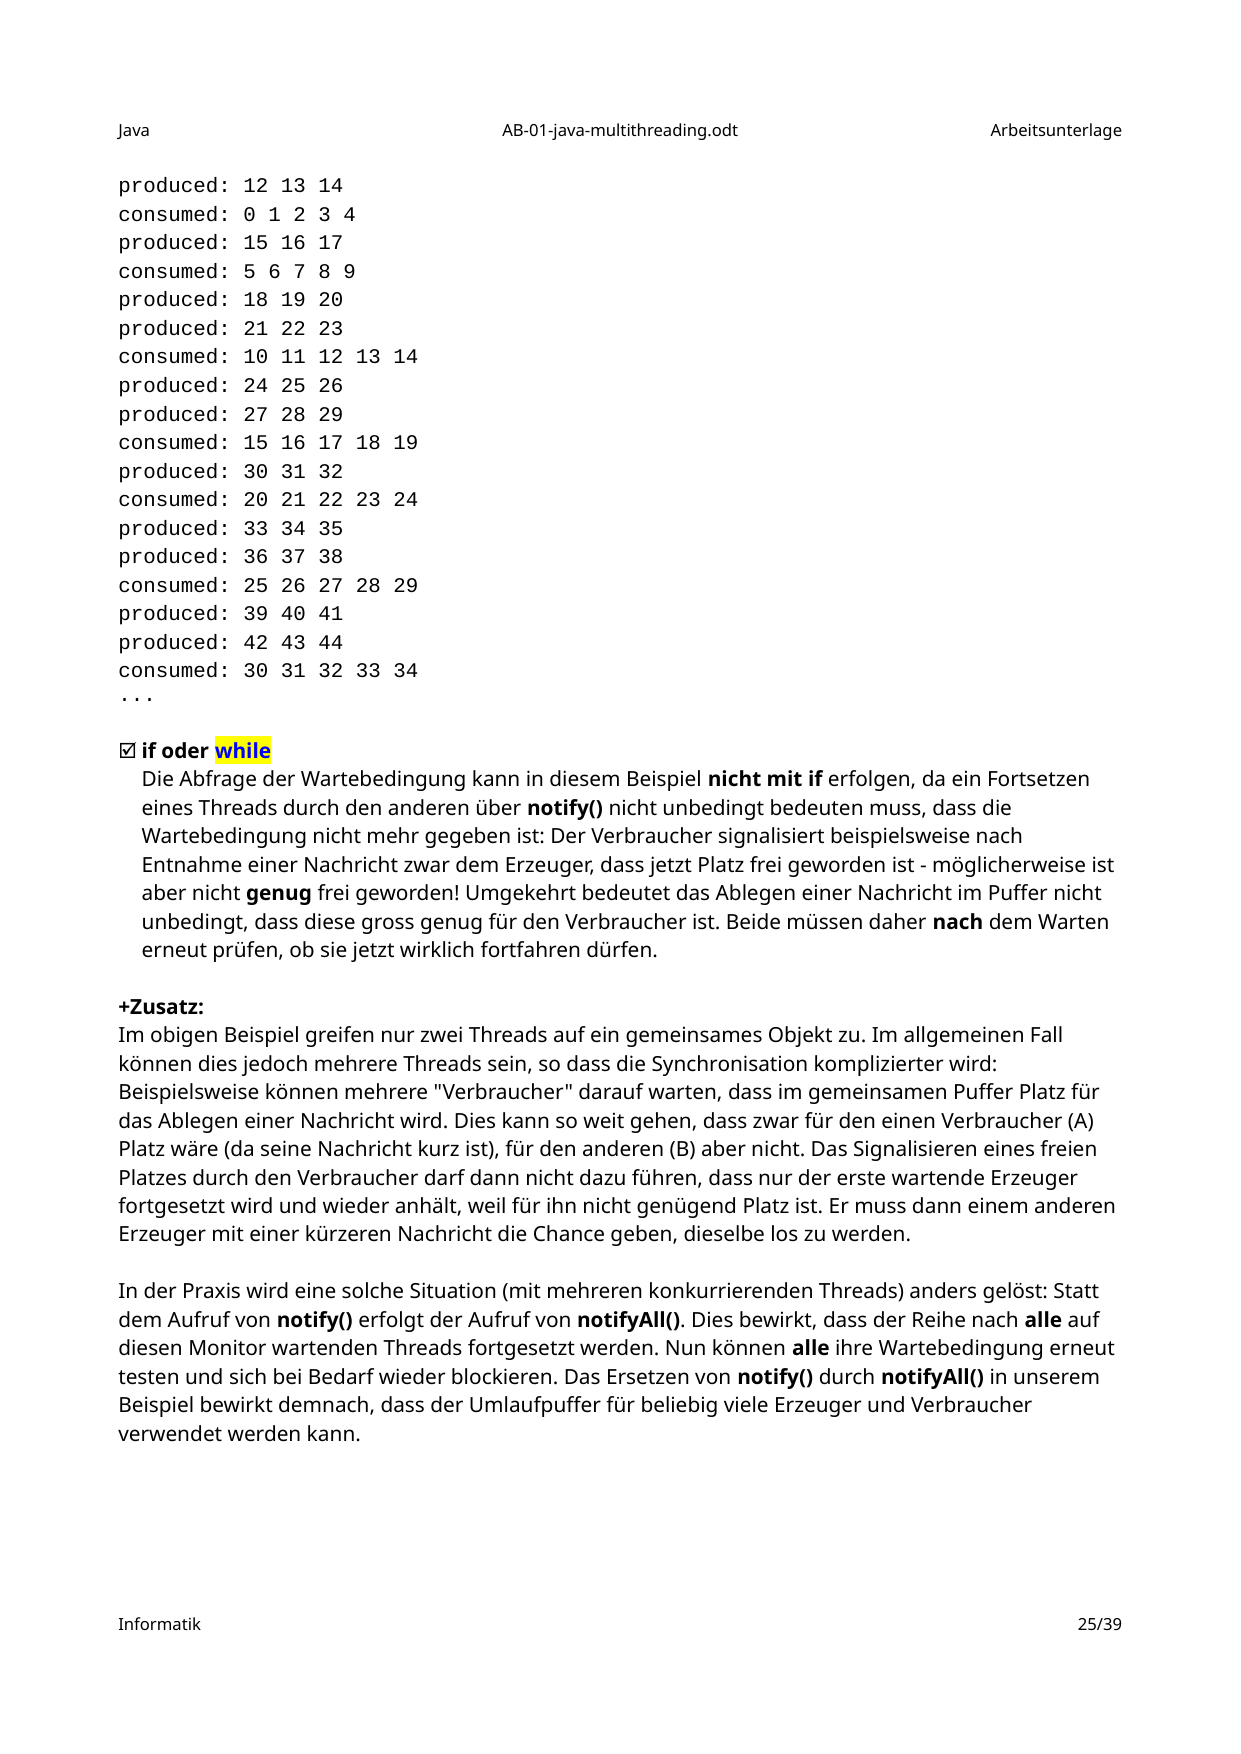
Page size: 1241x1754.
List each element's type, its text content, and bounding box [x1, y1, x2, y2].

list if oder while Die Abfrage der Wartebedingung kann in diesem Beispiel nicht mit if erfolgen, da ein Fortsetzen eines Threads durch den anderen über notify() nicht unbedingt bedeuten muss, dass die Wartebedingung nicht mehr gegeben ist: Der Verbraucher signalisiert beispielsweise nach Entnahme einer Nachricht zwar dem Erzeuger, dass jetzt Platz frei geworden ist - möglicherweise ist aber nicht genug frei geworden! Umgekehrt bedeutet das Ablegen einer Nachricht im Puffer nicht unbedingt, dass diese gross genug für den Verbraucher ist. Beide müssen daher nach dem Warten erneut prüfen, ob sie jetzt wirklich fortfahren dürfen. [118, 736, 1122, 964]
text +Zusatz: [118, 992, 1122, 1021]
text produced: 12 13 14 consumed: 0 1 2 3 4 produced: 15 16 17 consumed: 5 6 7 8 9 produced: 18 19 20 produced: 21 22 23 consumed: 10 11 12 13 14 produced: 24 25 26 produced: 27 28 29 consumed: 15 16 17 18 19 produced: 30 31 32 consumed: 20 21 22 23 24 produced: 33 34 35 produced: 36 37 38 consumed: 25 26 27 28 29 produced: 39 40 41 produced: 42 43 44 consumed: 30 31 32 33 34 ... [118, 170, 1122, 708]
text Beispielsweise können mehrere "Verbraucher" darauf warten, dass im gemeinsamen Puffer Platz für das Ablegen einer Nachricht wird. Dies kann so weit gehen, dass zwar für den einen Verbraucher (A) Platz wäre (da seine Nachricht kurz ist), für den anderen (B) aber nicht. Das Signalisieren eines freien Platzes durch den Verbraucher darf dann nicht dazu führen, dass nur der erste wartende Erzeuger fortgesetzt wird und wieder anhält, weil für ihn nicht genügend Platz ist. Er muss dann einem anderen Erzeuger mit einer kürzeren Nachricht die Chance geben, dieselbe los zu werden. [118, 1077, 1122, 1248]
text Im obigen Beispiel greifen nur zwei Threads auf ein gemeinsames Objekt zu. Im allgemeinen Fall können dies jedoch mehrere Threads sein, so dass die Synchronisation komplizierter wird: [118, 1021, 1122, 1077]
text In der Praxis wird eine solche Situation (mit mehreren konkurrierenden Threads) anders gelöst: Statt dem Aufruf von notify() erfolgt der Aufruf von notifyAll(). Dies bewirkt, dass der Reihe nach alle auf diesen Monitor wartenden Threads fortgesetzt werden. Nun können alle ihre Wartebedingung erneut testen und sich bei Bedarf wieder blockieren. Das Ersetzen von notify() durch notifyAll() in unserem Beispiel bewirkt demnach, dass der Umlaufpuffer für beliebig viele Erzeuger und Verbraucher verwendet werden kann. [118, 1276, 1122, 1447]
